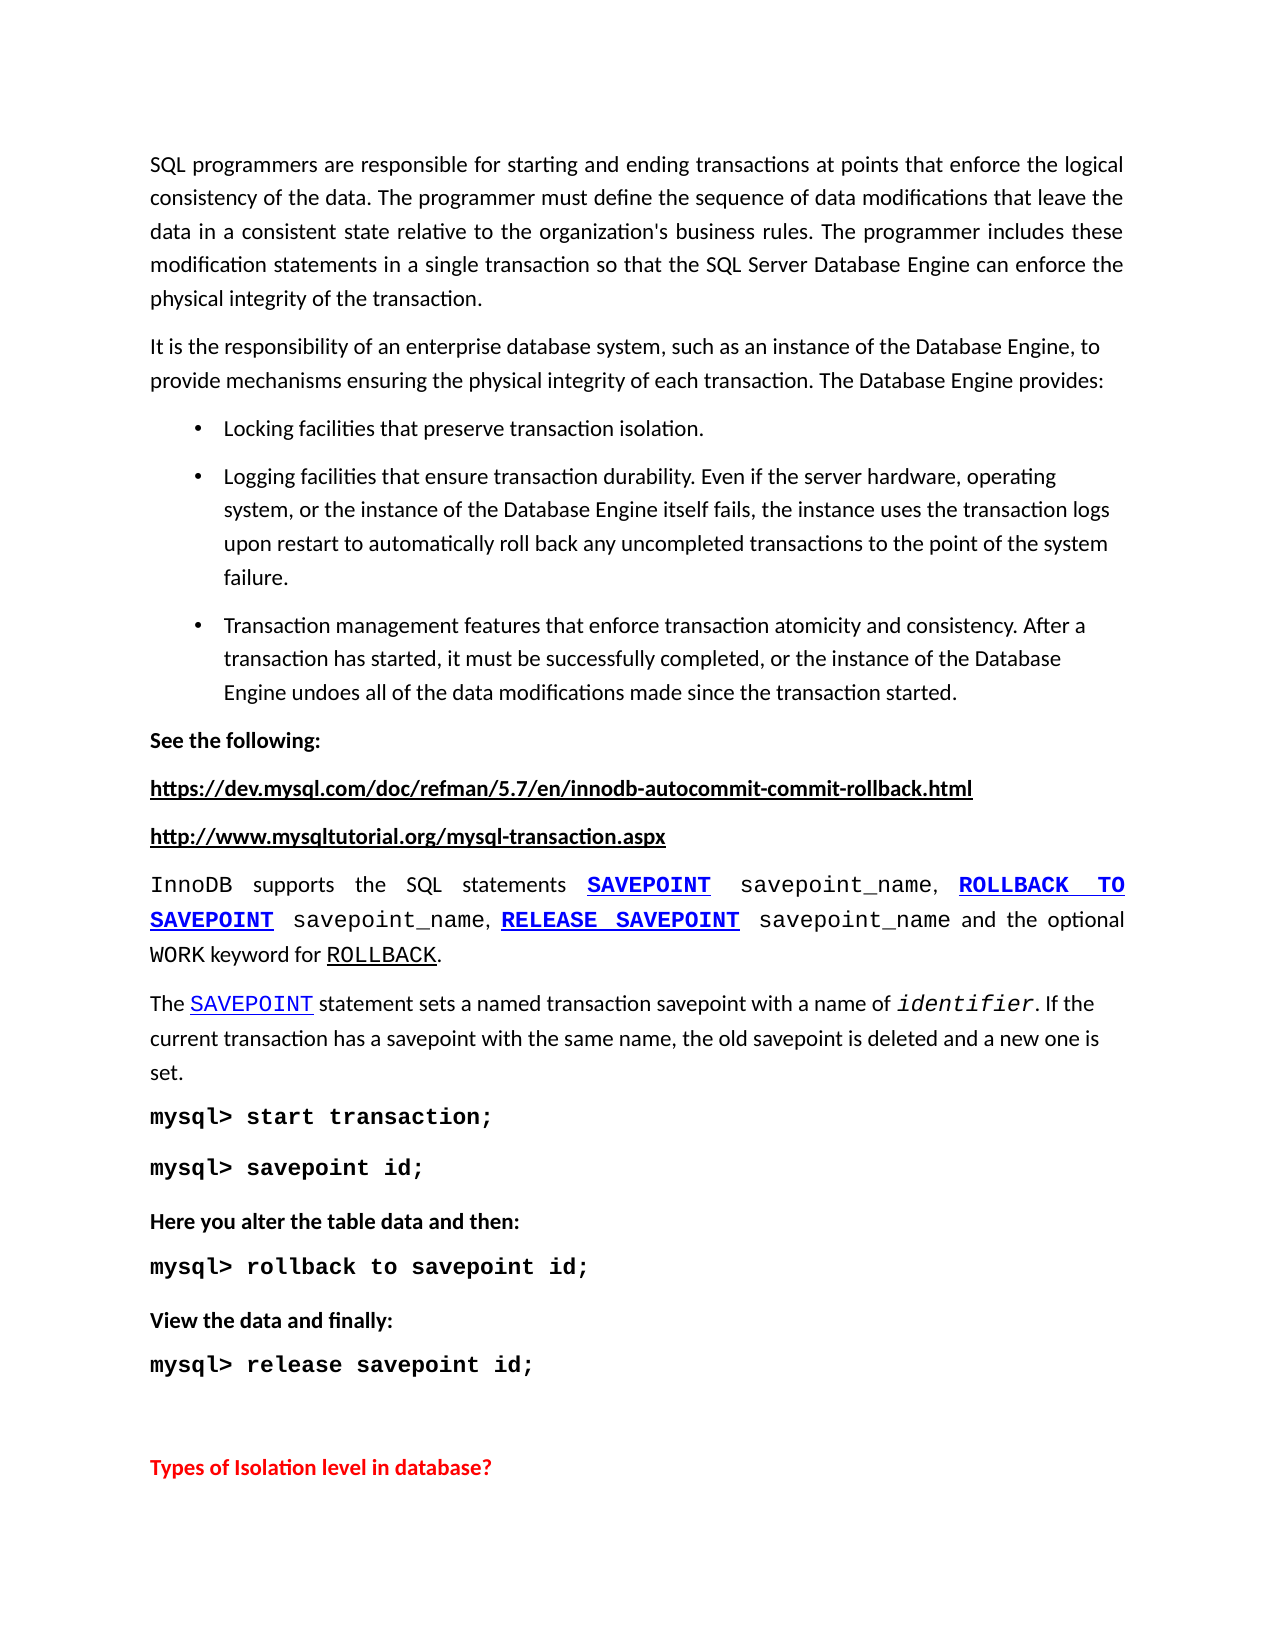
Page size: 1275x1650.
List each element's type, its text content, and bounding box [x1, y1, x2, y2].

text It is the responsibility of an enterprise database system, such as an instance of the Database Engine, to provide mechanisms ensuring the physical integrity of each transaction. The Database Engine provides: [150, 332, 1125, 394]
text mysql> start transaction; [150, 1106, 1125, 1132]
text See the following: [150, 726, 1125, 754]
text InnoDB supports the SQL statements SAVEPOINT savepoint_name, ROLLBACK TO SAVEPOINT savepoint_name, RELEASE SAVEPOINT savepoint_name and the optional WORK keyword for ROLLBACK. [150, 870, 1125, 969]
text https://dev.mysql.com/doc/refman/5.7/en/innodb-autocommit-commit-rollback.html [150, 774, 1125, 802]
text mysql> release savepoint id; [150, 1354, 1125, 1380]
text SQL programmers are responsible for starting and ending transactions at points that enforce the logical consistency of the data. The programmer must define the sequence of data modifications that leave the data in a consistent state relative to the organization's business rules. The programmer includes these modification statements in a single transaction so that the SQL Server Database Engine can enforce the physical integrity of the transaction. [150, 150, 1125, 312]
list Locking facilities that preserve transaction isolation. [194, 414, 1125, 442]
text mysql> rollback to savepoint id; [150, 1255, 1125, 1281]
list Transaction management features that enforce transaction atomicity and consistency. After a transaction has started, it must be successfully completed, or the instance of the Database Engine undoes all of the data modifications made since the transaction started. [194, 611, 1125, 706]
text mysql> savepoint id; [150, 1156, 1125, 1182]
text Here you alter the table data and then: [150, 1207, 1125, 1235]
text View the data and finally: [150, 1306, 1125, 1334]
text http://www.mysqltutorial.org/mysql-transaction.aspx [150, 822, 1125, 850]
text The SAVEPOINT statement sets a named transaction savepoint with a name of identifier. If the current transaction has a savepoint with the same name, the old savepoint is deleted and a new one is set. [150, 989, 1125, 1086]
text Types of Isolation level in database? [150, 1453, 1125, 1481]
list Logging facilities that ensure transaction durability. Even if the server hardware, operating system, or the instance of the Database Engine itself fails, the instance uses the transaction logs upon restart to automatically roll back any uncompleted transactions to the point of the system failure. [194, 462, 1125, 591]
